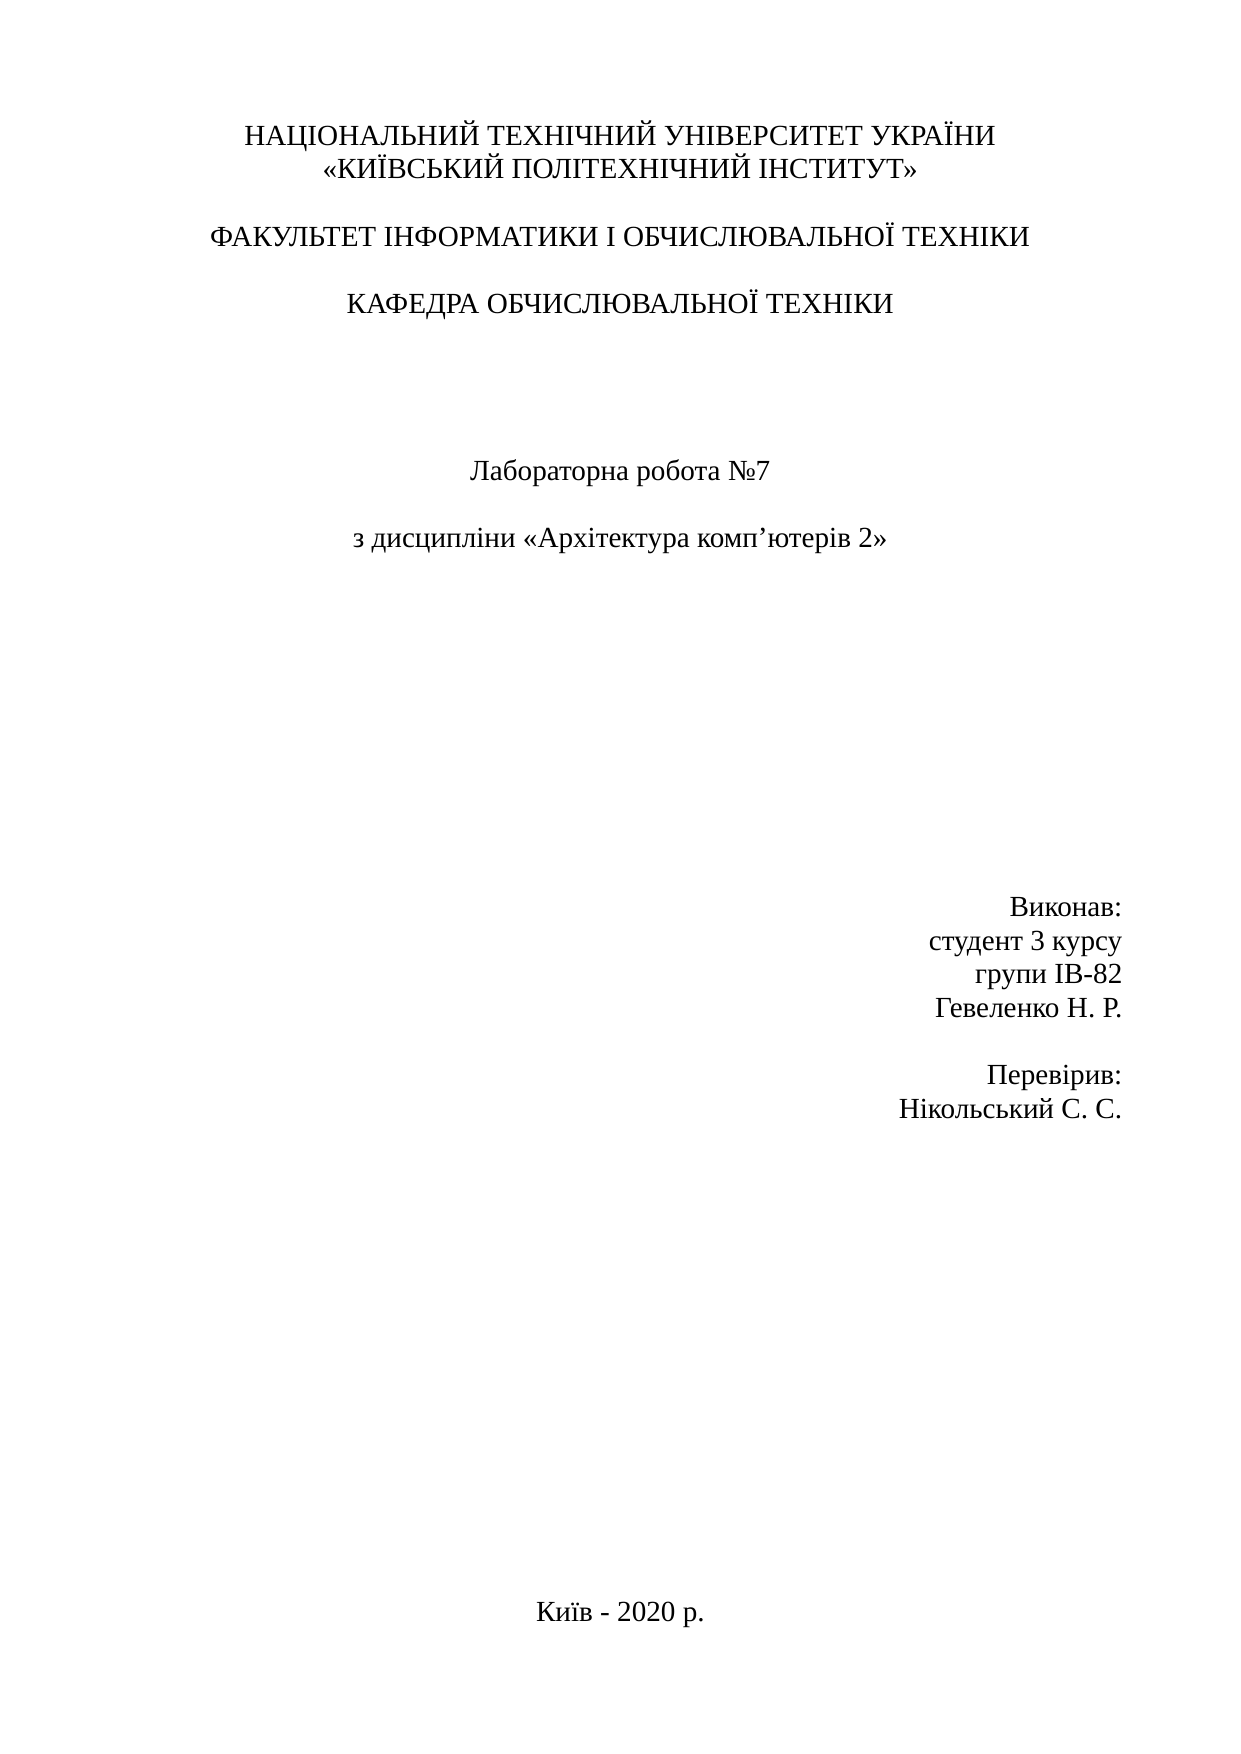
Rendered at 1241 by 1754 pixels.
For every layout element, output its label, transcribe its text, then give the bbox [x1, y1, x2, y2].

text групи ІВ-82 [118, 957, 1122, 990]
text Гевеленко Н. Р. [118, 990, 1122, 1024]
text Виконав: [118, 889, 1122, 923]
text Лабораторна робота №7 [118, 453, 1122, 487]
text ФАКУЛЬТЕТ ІНФОРМАТИКИ І ОБЧИСЛЮВАЛЬНОЇ ТЕХНІКИ [118, 219, 1122, 252]
text НАЦІОНАЛЬНИЙ ТЕХНІЧНИЙ УНІВЕРСИТЕТ УКРАЇНИ [118, 118, 1122, 152]
text Перевірив: [118, 1057, 1122, 1091]
text КАФЕДРА ОБЧИСЛЮВАЛЬНОЇ ТЕХНІКИ [118, 286, 1122, 319]
text «КИЇВСЬКИЙ ПОЛІТЕХНІЧНИЙ ІНСТИТУТ» [118, 152, 1122, 185]
text студент 3 курсу [118, 923, 1122, 957]
text Київ - 2020 р. [118, 1594, 1122, 1627]
text з дисципліни «Архітектура комп’ютерів 2» [118, 521, 1122, 554]
text Нікольський С. С. [118, 1091, 1122, 1124]
